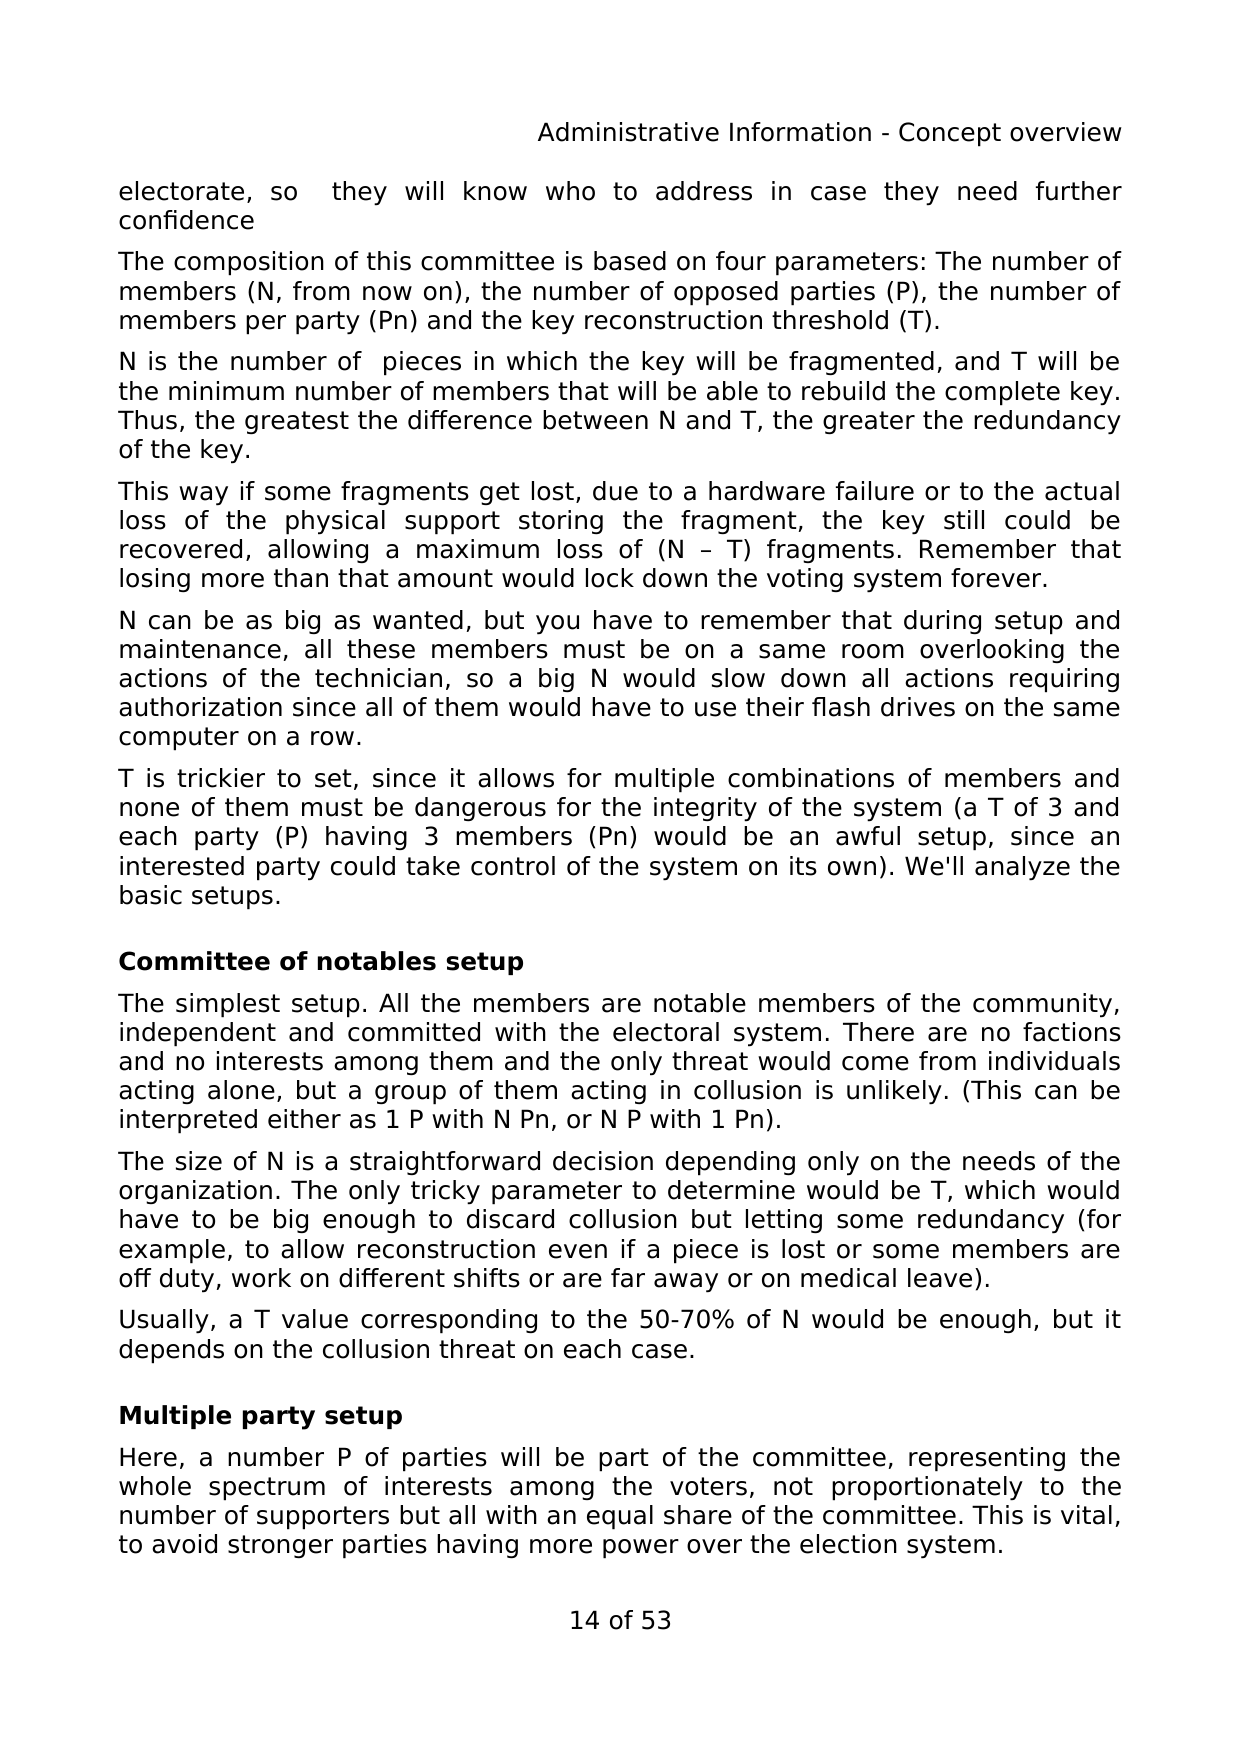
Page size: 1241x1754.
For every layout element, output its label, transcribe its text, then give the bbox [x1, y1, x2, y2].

subtitle Multiple party setup [118, 1401, 1122, 1430]
subtitle Committee of notables setup [118, 948, 1122, 976]
text electorate, so they will know who to address in case they need further confidence [118, 177, 1122, 235]
text N can be as big as wanted, but you have to remember that during setup and maintenance, all these members must be on a same room overlooking the actions of the technician, so a big N would slow down all actions requiring authorization since all of them would have to use their flash drives on the same computer on a row. [118, 606, 1122, 752]
text The simplest setup. All the members are notable members of the community, independent and committed with the electoral system. There are no factions and no interests among them and the only threat would come from individuals acting alone, but a group of them acting in collusion is unlikely. (This can be interpreted either as 1 P with N Pn, or N P with 1 Pn). [118, 989, 1122, 1135]
text T is trickier to set, since it allows for multiple combinations of members and none of them must be dangerous for the integrity of the system (a T of 3 and each party (P) having 3 members (Pn) would be an awful setup, since an interested party could take control of the system on its own). We'll analyze the basic setups. [118, 764, 1122, 910]
text The composition of this committee is based on four parameters: The number of members (N, from now on), the number of opposed parties (P), the number of members per party (Pn) and the key reconstruction threshold (T). [118, 248, 1122, 335]
text Here, a number P of parties will be part of the committee, representing the whole spectrum of interests among the voters, not proportionately to the number of supporters but all with an equal share of the committee. This is vital, to avoid stronger parties having more power over the election system. [118, 1443, 1122, 1559]
text The size of N is a straightforward decision depending only on the needs of the organization. The only tricky parameter to determine would be T, which would have to be big enough to discard collusion but letting some redundancy (for example, to allow reconstruction even if a piece is lost or some members are off duty, work on different shifts or are far away or on medical leave). [118, 1147, 1122, 1293]
text Usually, a T value corresponding to the 50-70% of N would be enough, but it depends on the collusion threat on each case. [118, 1306, 1122, 1364]
text This way if some fragments get lost, due to a hardware failure or to the actual loss of the physical support storing the fragment, the key still could be recovered, allowing a maximum loss of (N – T) fragments. Remember that losing more than that amount would lock down the voting system forever. [118, 477, 1122, 593]
text N is the number of pieces in which the key will be fragmented, and T will be the minimum number of members that will be able to rebuild the complete key. Thus, the greatest the difference between N and T, the greater the redundancy of the key. [118, 348, 1122, 464]
